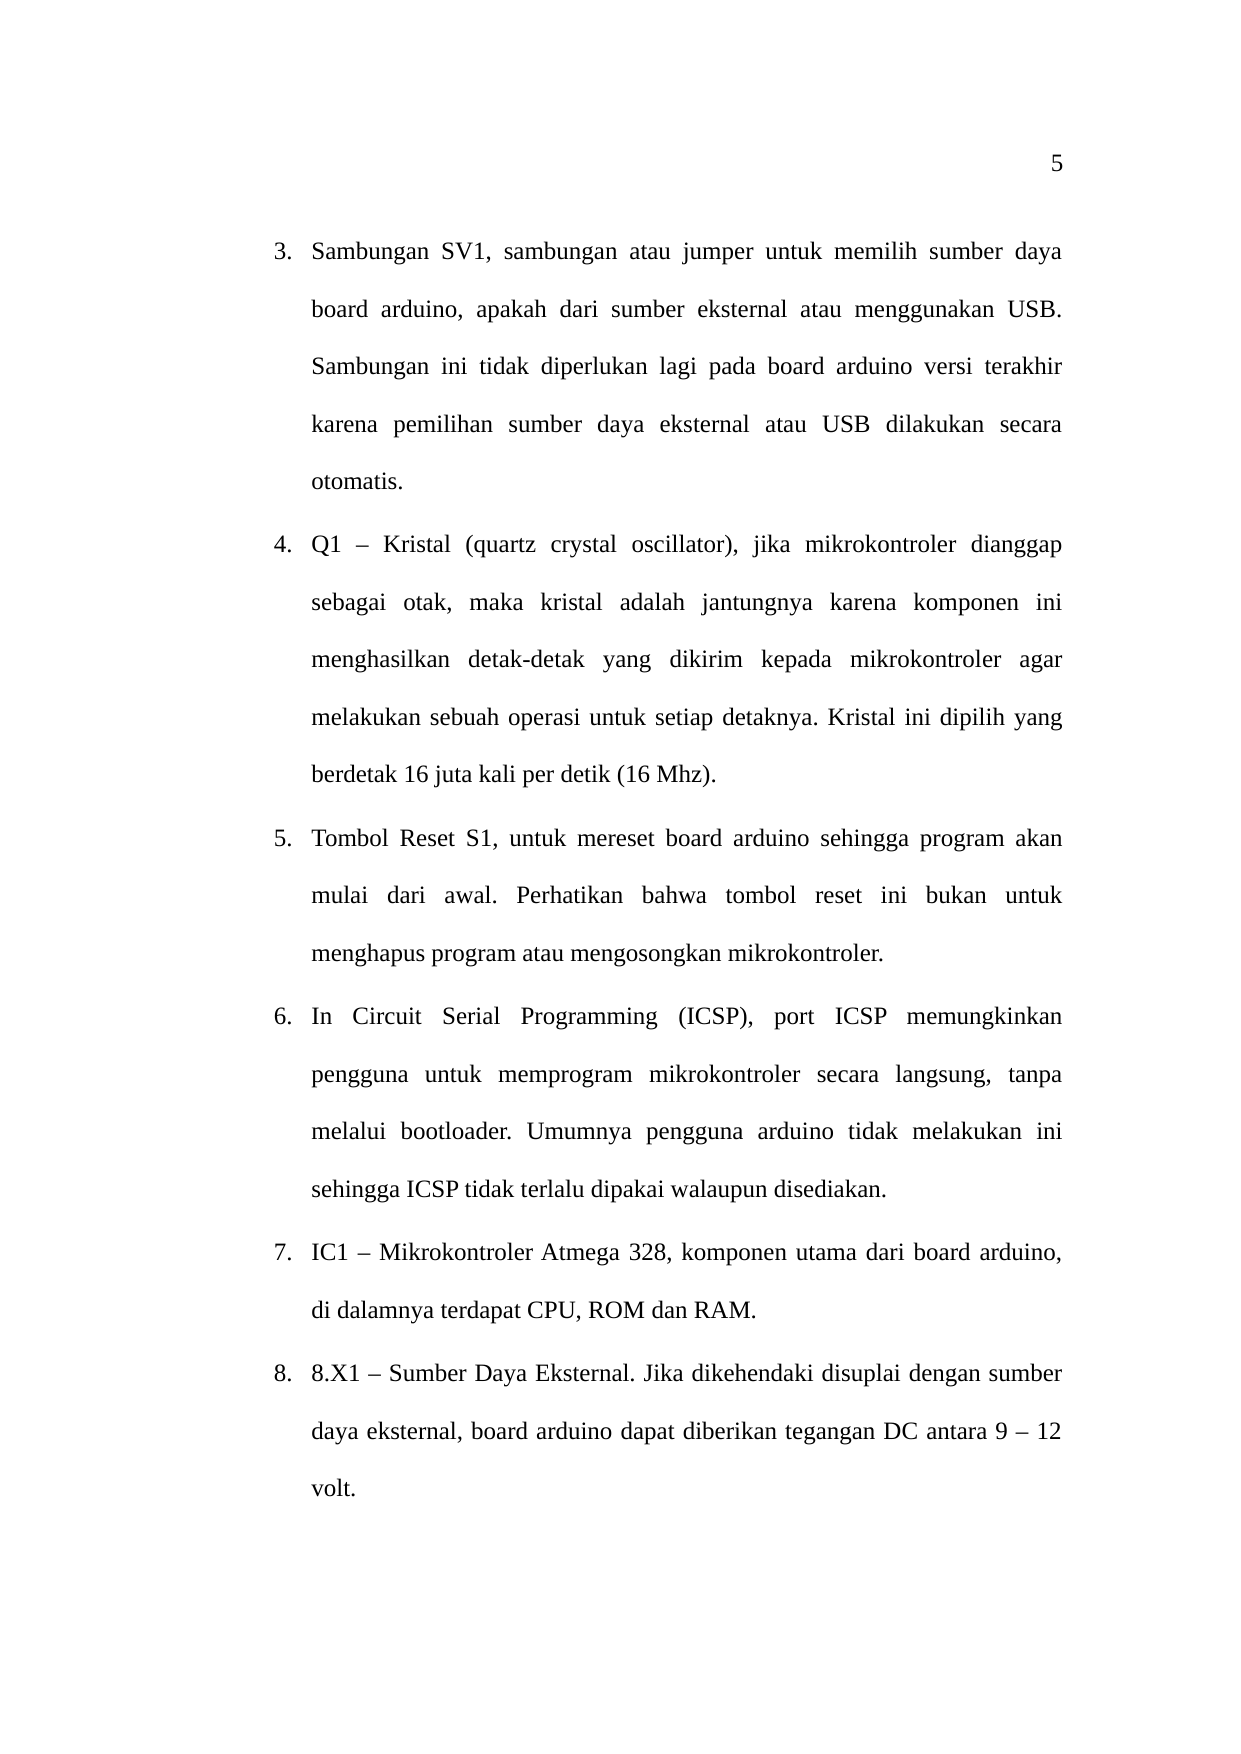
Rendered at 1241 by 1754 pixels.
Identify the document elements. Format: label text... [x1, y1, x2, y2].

list Q1 – Kristal (quartz crystal oscillator), jika mikrokontroler dianggap sebagai otak, maka kristal adalah jantungnya karena komponen ini menghasilkan detak-detak yang dikirim kepada mikrokontroler agar melakukan sebuah operasi untuk setiap detaknya. Kristal ini dipilih yang berdetak 16 juta kali per detik (16 Mhz). [274, 529, 1063, 788]
list In Circuit Serial Programming (ICSP), port ICSP memungkinkan pengguna untuk memprogram mikrokontroler secara langsung, tanpa melalui bootloader. Umumnya pengguna arduino tidak melakukan ini sehingga ICSP tidak terlalu dipakai walaupun disediakan. [274, 1001, 1063, 1203]
list Sambungan SV1, sambungan atau jumper untuk memilih sumber daya board arduino, apakah dari sumber eksternal atau menggunakan USB. Sambungan ini tidak diperlukan lagi pada board arduino versi terakhir karena pemilihan sumber daya eksternal atau USB dilakukan secara otomatis. [274, 236, 1063, 495]
list IC1 – Mikrokontroler Atmega 328, komponen utama dari board arduino, di dalamnya terdapat CPU, ROM dan RAM. [274, 1237, 1063, 1324]
list Tombol Reset S1, untuk mereset board arduino sehingga program akan mulai dari awal. Perhatikan bahwa tombol reset ini bukan untuk menghapus program atau mengosongkan mikrokontroler. [274, 823, 1063, 967]
list 8.X1 – Sumber Daya Eksternal. Jika dikehendaki disuplai dengan sumber daya eksternal, board arduino dapat diberikan tegangan DC antara 9 – 12 volt. [274, 1358, 1063, 1502]
